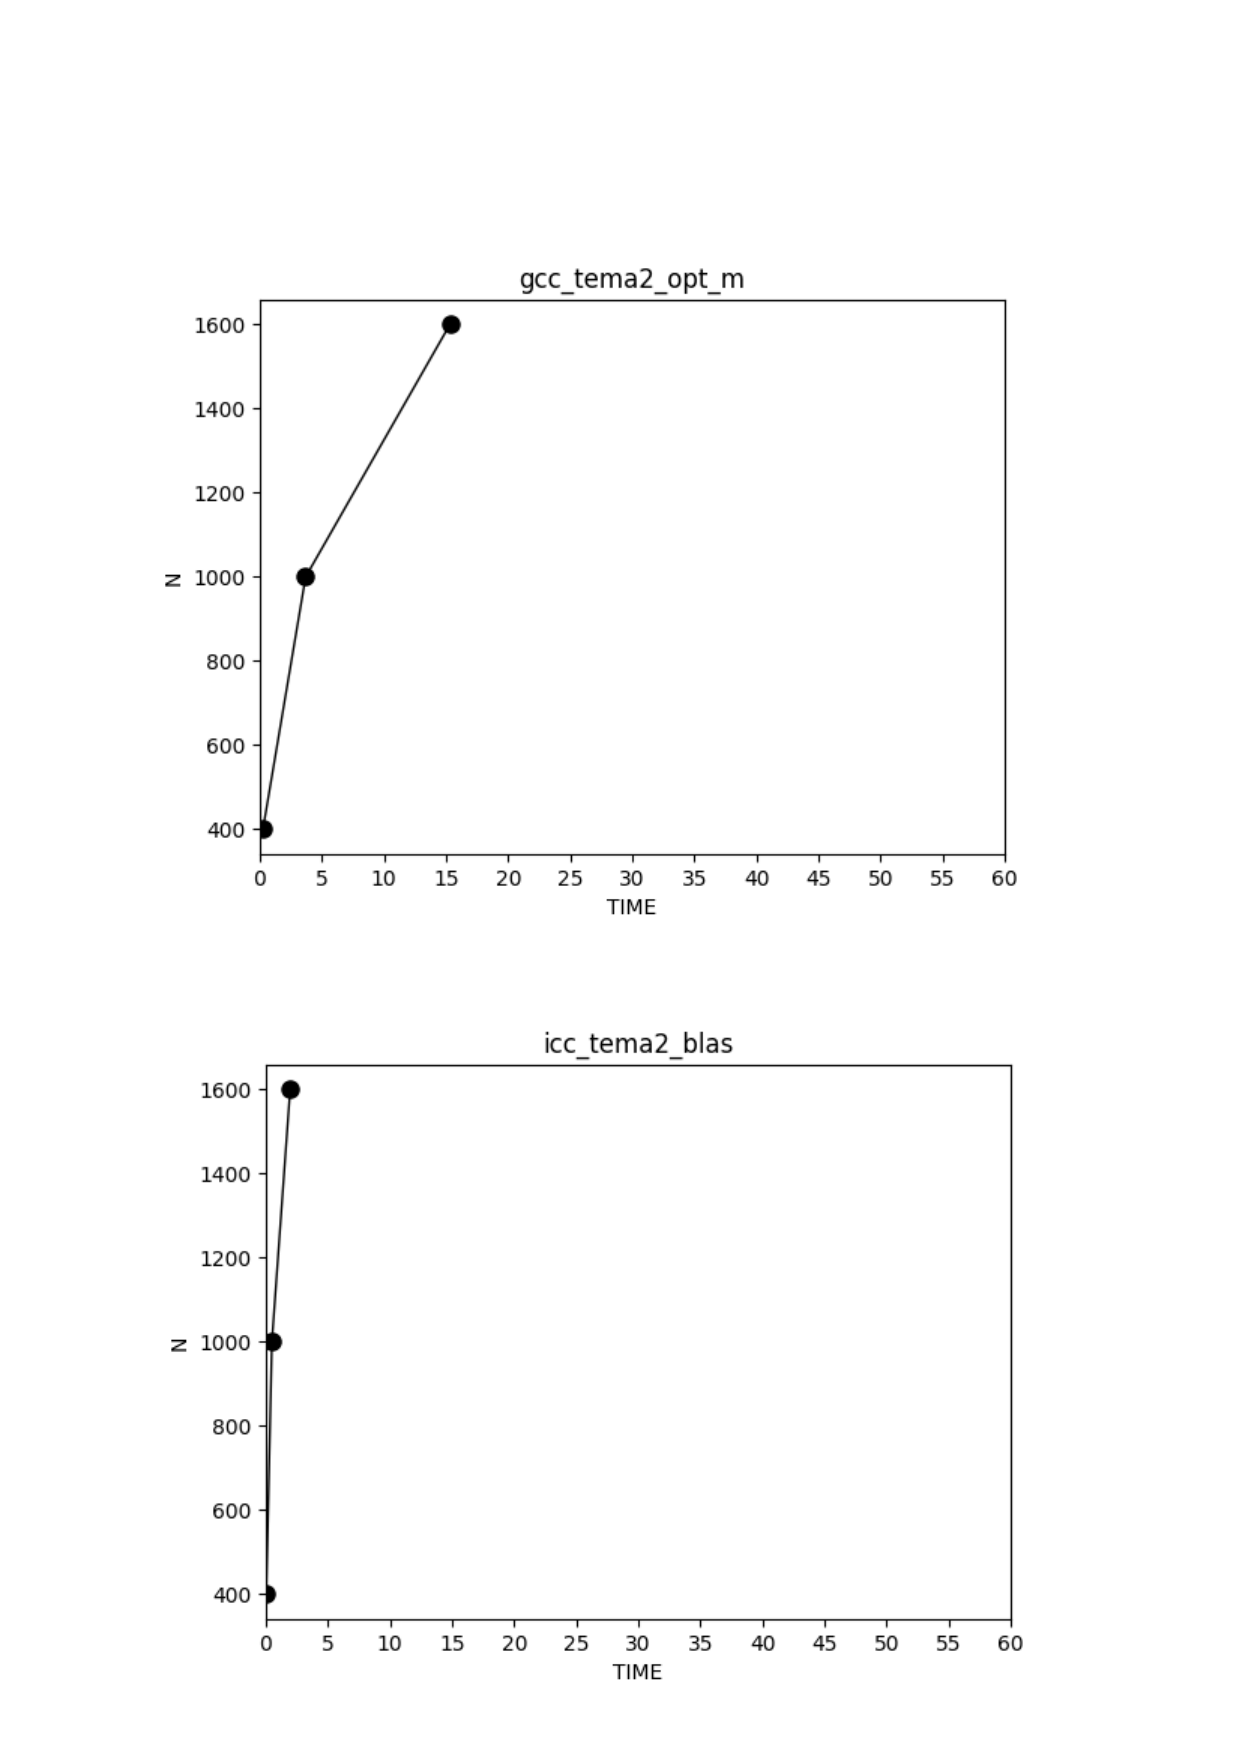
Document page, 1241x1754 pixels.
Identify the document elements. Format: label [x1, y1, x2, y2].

picture [146, 978, 1107, 1699]
picture [140, 213, 1100, 934]
